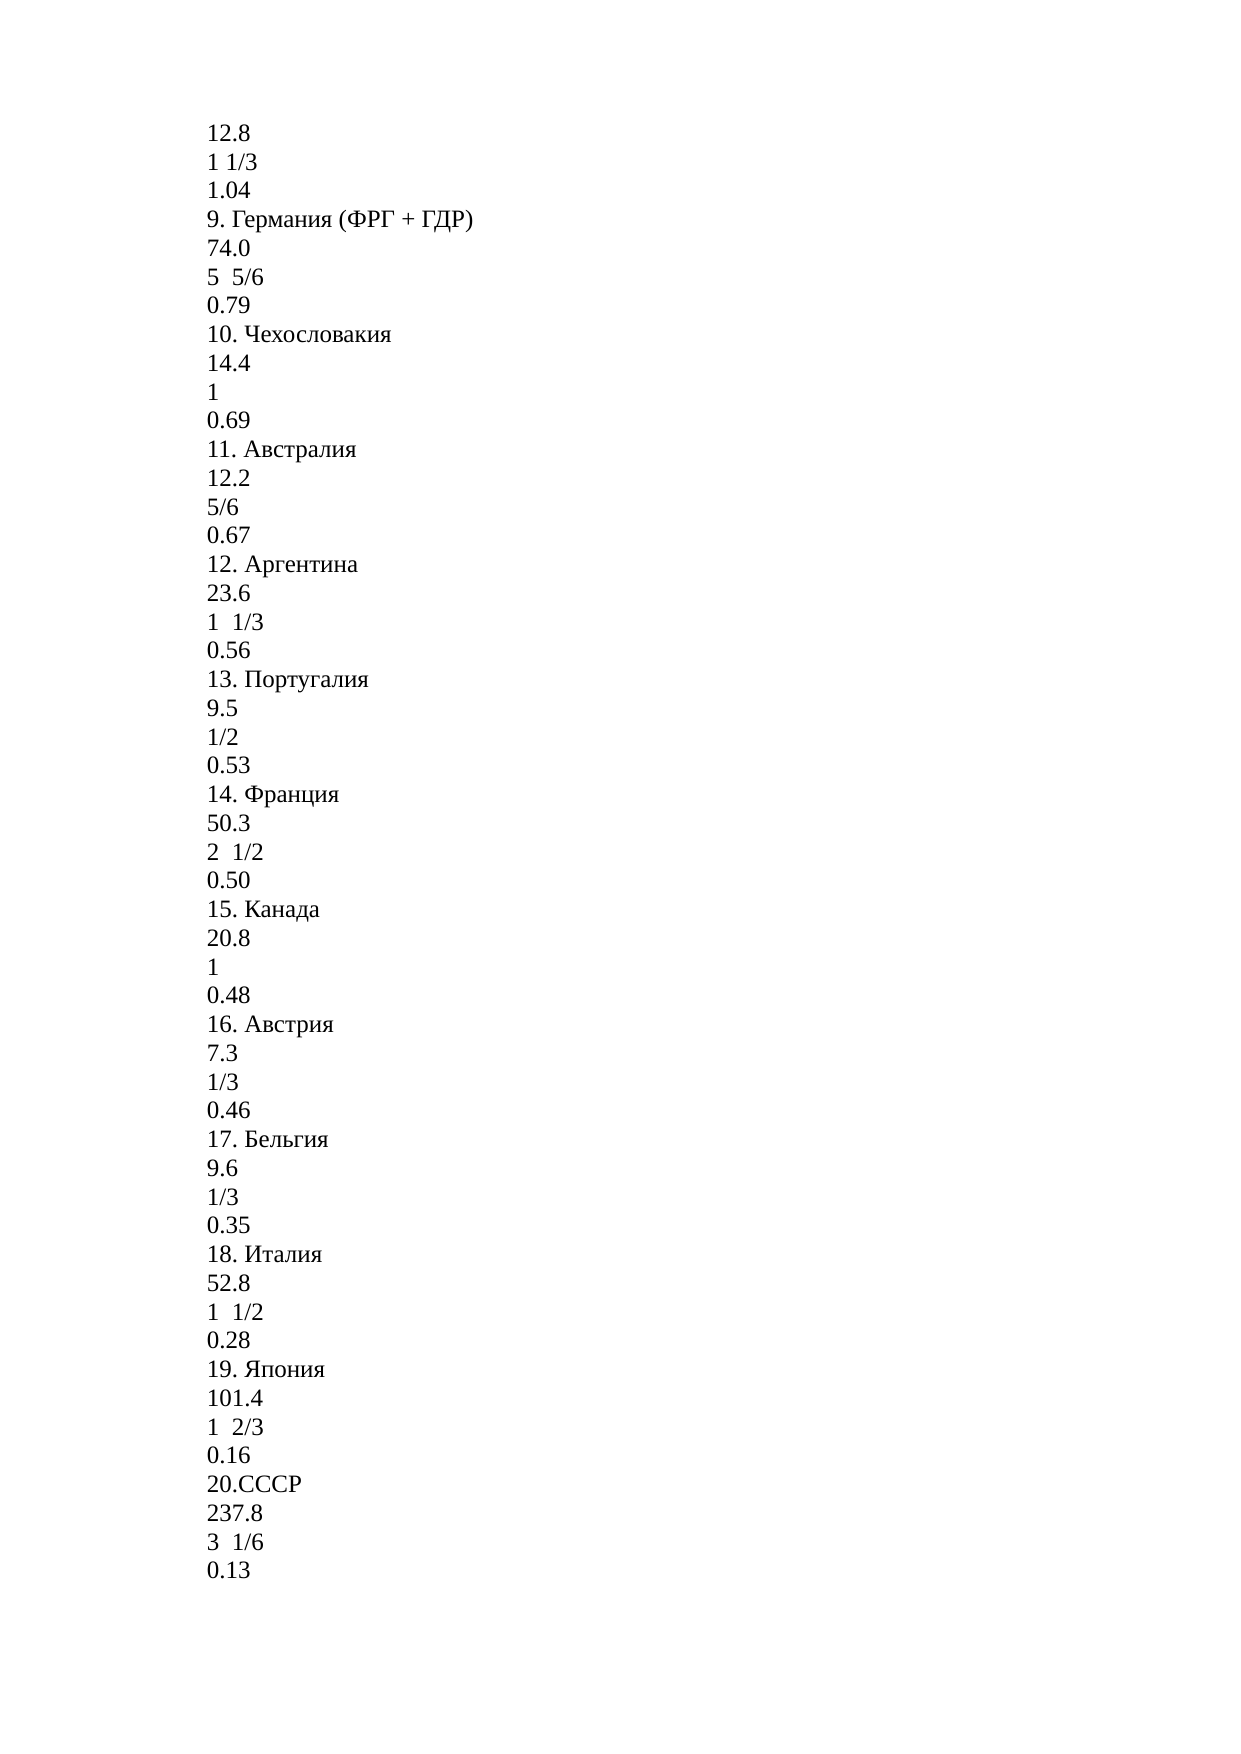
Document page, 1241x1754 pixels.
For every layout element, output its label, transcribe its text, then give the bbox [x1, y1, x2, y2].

text 0.48 [148, 981, 1152, 1009]
text 1 1/3 [148, 607, 1152, 636]
text 0.53 [148, 751, 1152, 779]
text 12.8 [148, 118, 1152, 147]
text 10. Чехословакия [148, 319, 1152, 348]
text 0.46 [148, 1096, 1152, 1124]
text 0.79 [148, 291, 1152, 319]
text 1/3 [148, 1067, 1152, 1096]
text 12.2 [148, 463, 1152, 492]
text 0.28 [148, 1326, 1152, 1354]
text 0.56 [148, 636, 1152, 664]
text 74.0 [148, 233, 1152, 262]
text 9.5 [148, 693, 1152, 722]
text 23.6 [148, 578, 1152, 607]
text 1 1/2 [148, 1297, 1152, 1326]
text 1 [148, 377, 1152, 406]
text 1 2/3 [148, 1412, 1152, 1441]
text 7.3 [148, 1038, 1152, 1067]
text 14. Франция [148, 779, 1152, 808]
text 0.16 [148, 1441, 1152, 1469]
text 15. Канада [148, 894, 1152, 923]
text 237.8 [148, 1498, 1152, 1527]
text 16. Австрия [148, 1009, 1152, 1038]
text 9.6 [148, 1153, 1152, 1182]
text 0.35 [148, 1211, 1152, 1239]
text 3 1/6 [148, 1527, 1152, 1556]
text 19. Япония [148, 1354, 1152, 1383]
text 0.69 [148, 406, 1152, 434]
text 9. Германия (ФРГ + ГДР) [148, 204, 1152, 233]
text 1.04 [148, 176, 1152, 204]
text 20.8 [148, 923, 1152, 952]
text 1/3 [148, 1182, 1152, 1211]
text 1 1/3 [148, 147, 1152, 176]
text 20.СССР [148, 1469, 1152, 1498]
text 0.50 [148, 866, 1152, 894]
text 12. Аргентина [148, 549, 1152, 578]
text 18. Италия [148, 1239, 1152, 1268]
text 5 5/6 [148, 262, 1152, 291]
text 2 1/2 [148, 837, 1152, 866]
text 13. Португалия [148, 664, 1152, 693]
text 52.8 [148, 1268, 1152, 1297]
text 101.4 [148, 1383, 1152, 1412]
text 5/6 [148, 492, 1152, 521]
text 50.3 [148, 808, 1152, 837]
text 0.13 [148, 1556, 1152, 1584]
text 0.67 [148, 521, 1152, 549]
text 14.4 [148, 348, 1152, 377]
text 1/2 [148, 722, 1152, 751]
text 11. Австралия [148, 434, 1152, 463]
text 17. Бельгия [148, 1124, 1152, 1153]
text 1 [148, 952, 1152, 981]
